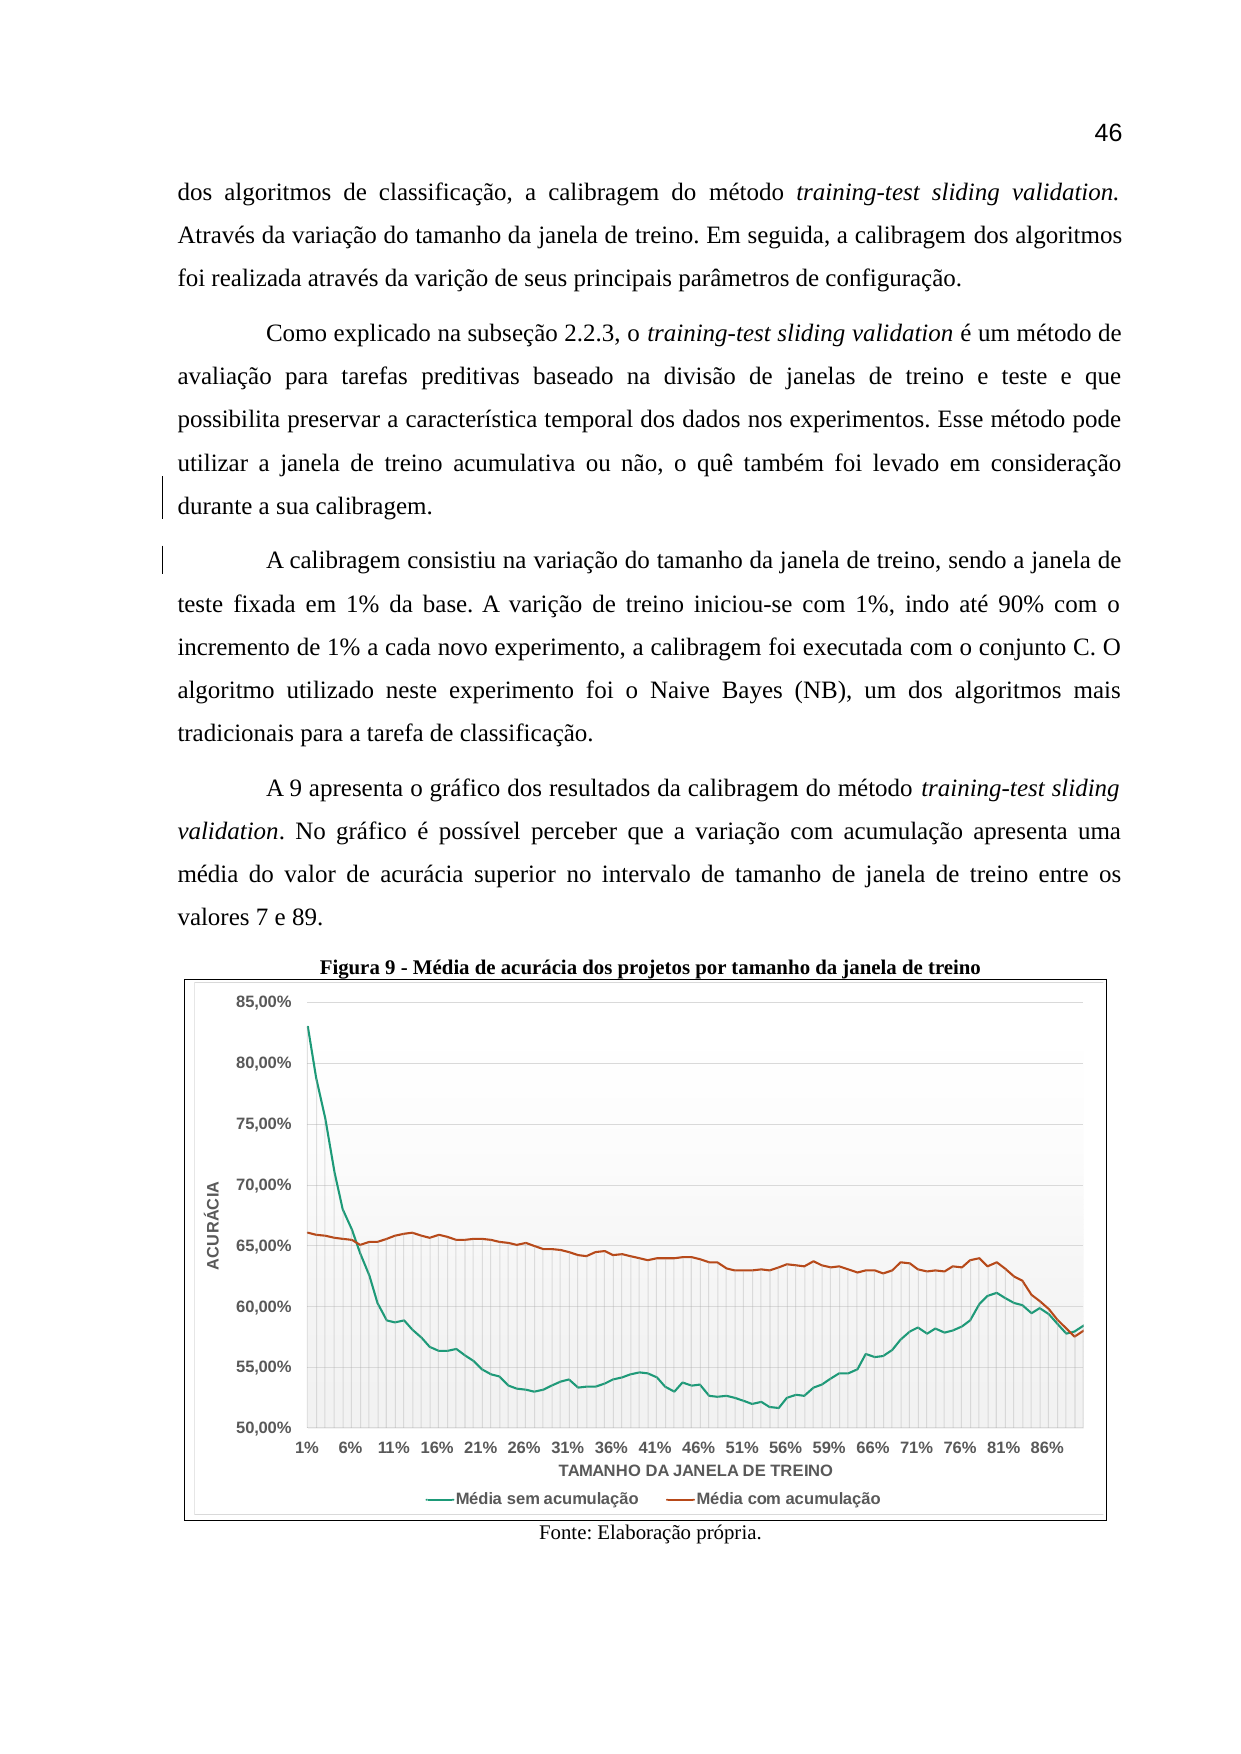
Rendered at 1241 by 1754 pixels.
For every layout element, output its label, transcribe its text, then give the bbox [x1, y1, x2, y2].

text dos algoritmos de classificação, a calibragem do método training-test sliding validation. Através da variação do tamanho da janela de treino. Em seguida, a calibragem dos algoritmos foi realizada através da varição de seus principais parâmetros de configuração. [177, 177, 1122, 292]
text A Figura 9 apresenta o gráfico dos resultados da calibragem do método training-test sliding validation. No gráfico é possível perceber que a variação com acumulação apresenta uma média do valor de acurácia superior no intervalo de tamanho de janela de treino entre os valores 7 e 89. [177, 773, 1122, 931]
text Figura 9 - Média de acurácia dos projetos por tamanho da janela de treino [184, 955, 1116, 979]
text Fonte: Elaboração própria. [184, 979, 1116, 1544]
text A calibragem consistiu na variação do tamanho da janela de treino, sendo a janela de teste fixada em 1% da base. A varição de treino iniciou-se com 1%, indo até 90% com o incremento de 1% a cada novo experimento, a calibragem foi executada com o conjunto C. O algoritmo utilizado neste experimento foi o Naive Bayes (NB), um dos algoritmos mais tradicionais para a tarefa de classificação. [177, 546, 1122, 747]
text Como explicado na subseção 2.2.3, o training-test sliding validation é um método de avaliação para tarefas preditivas baseado na divisão de janelas de treino e teste e que possibilita preservar a característica temporal dos dados nos experimentos. Esse método pode utilizar a janela de treino acumulativa ou não, o quê também foi levado em consideração durante a sua calibragem. [177, 318, 1122, 519]
text [184, 1544, 1116, 1550]
